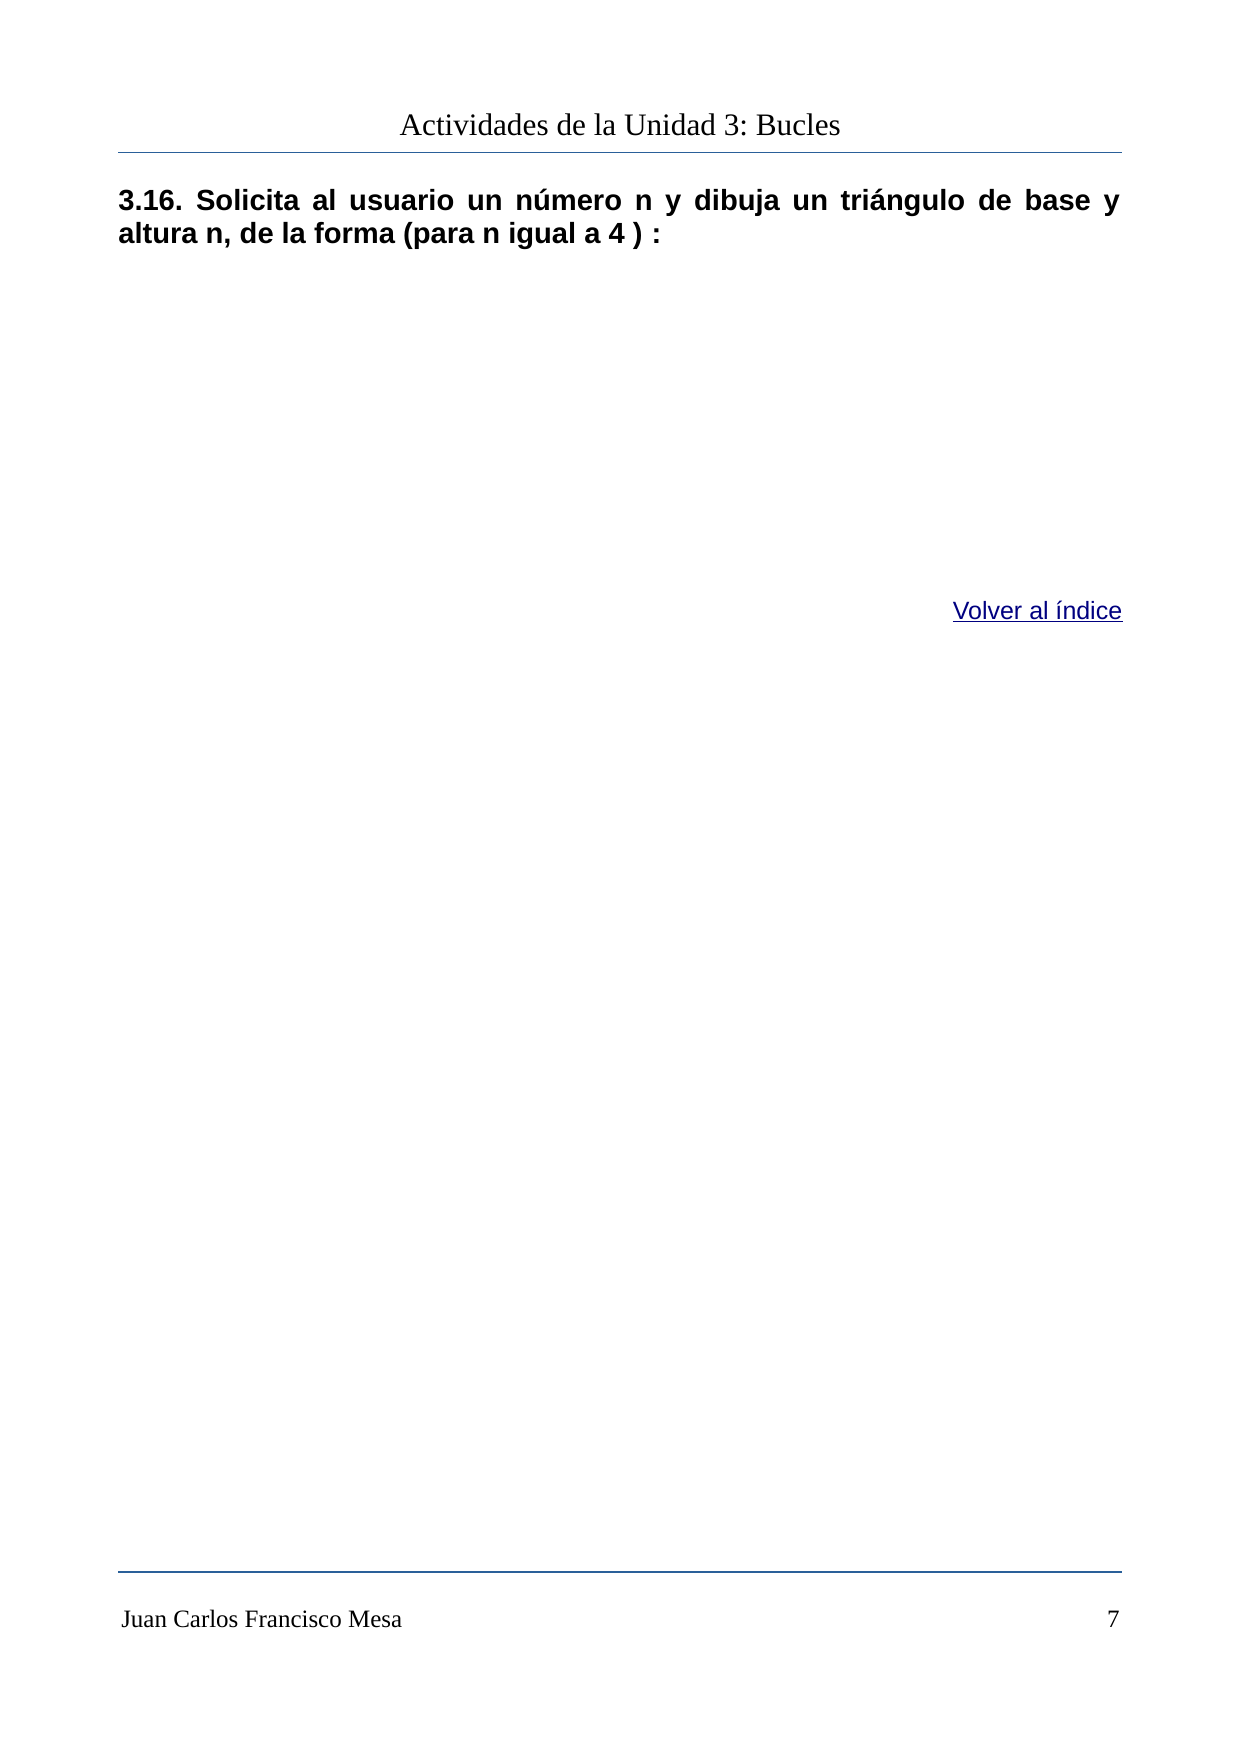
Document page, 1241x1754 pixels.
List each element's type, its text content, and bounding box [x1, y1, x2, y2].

subtitle 3.16. Solicita al usuario un número n y dibuja un triángulo de base y altura n, de la forma (para n igual a 4 ) : [118, 183, 1122, 250]
text Volver al índice [118, 596, 1122, 624]
